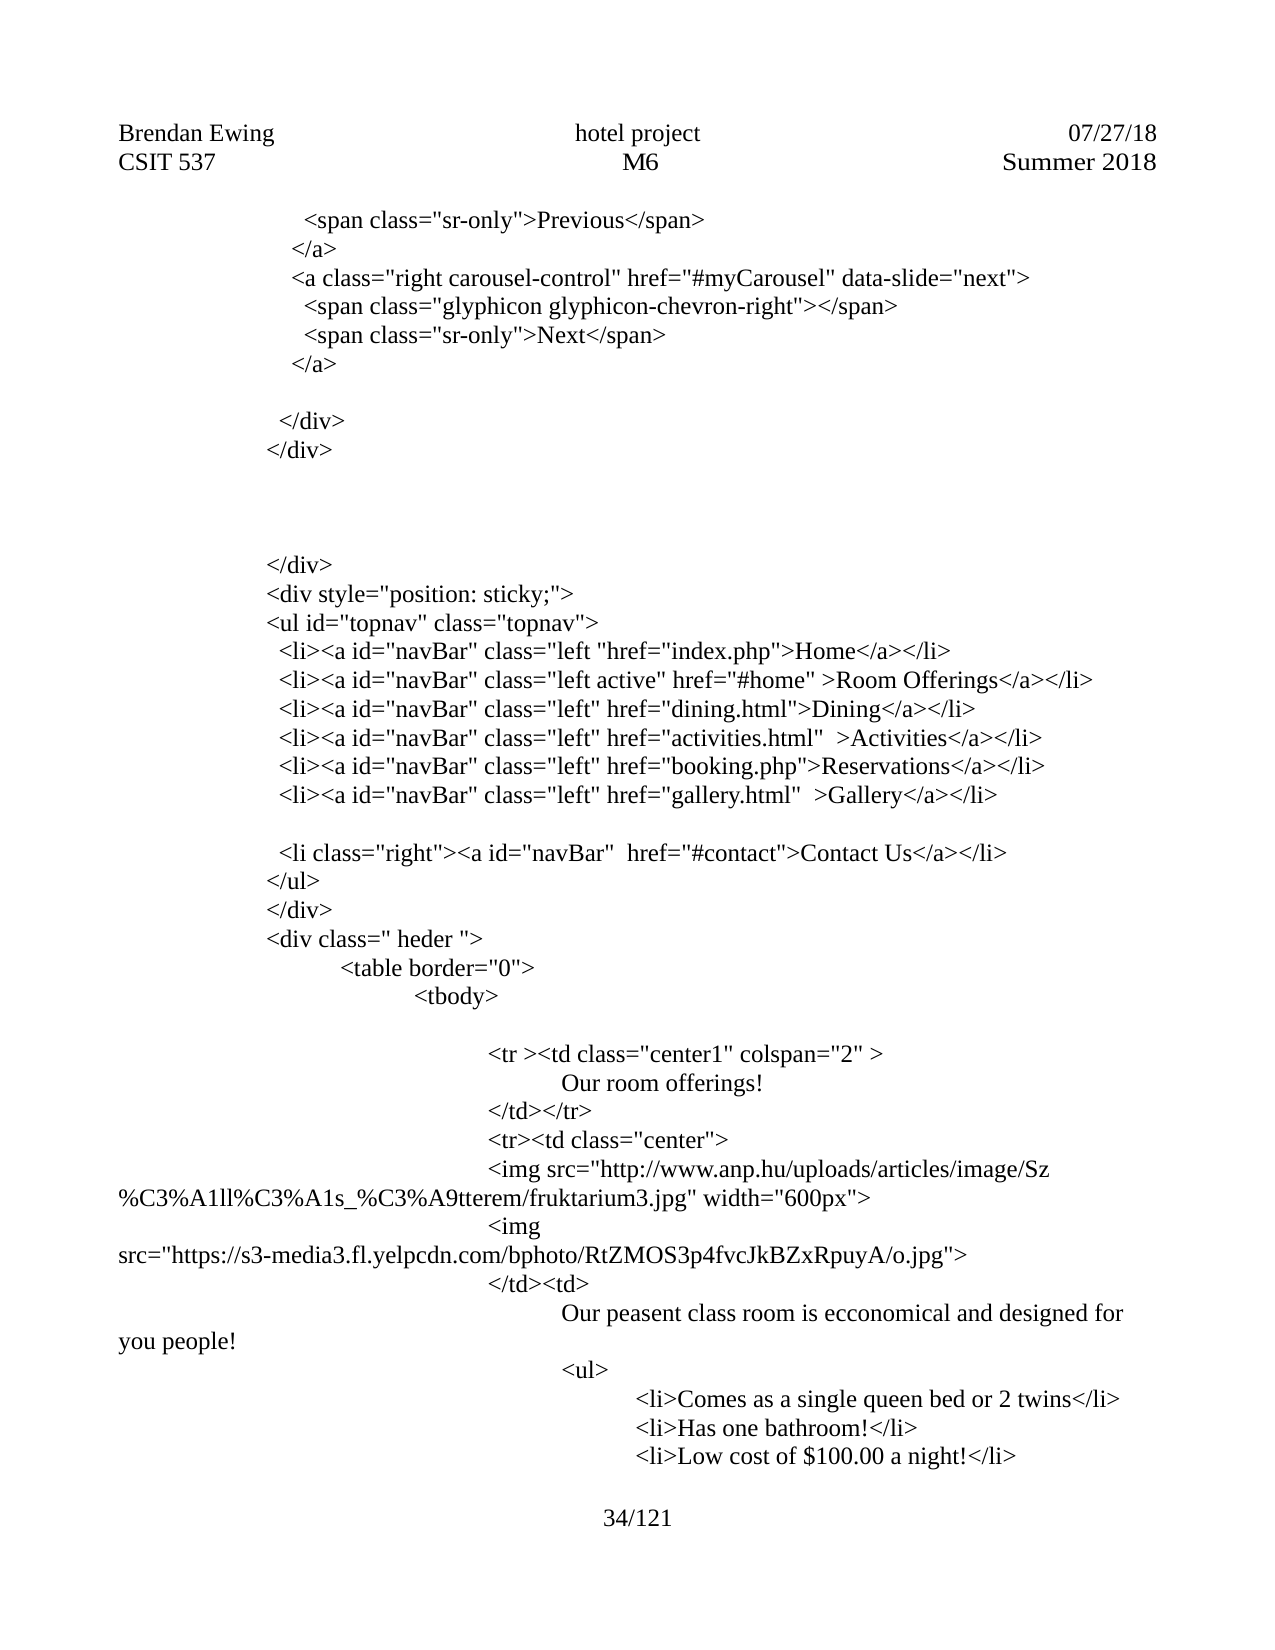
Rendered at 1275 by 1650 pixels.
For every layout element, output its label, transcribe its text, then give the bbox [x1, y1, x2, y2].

text <li><a id="navBar" class="left" href="booking.php">Reservations</a></li> [118, 751, 1157, 780]
text Our peasent class room is ecconomical and designed for you people! [118, 1298, 1157, 1355]
text <li class="right"><a id="navBar" href="#contact">Contact Us</a></li> [118, 838, 1157, 866]
text <tr><td class="center"> [118, 1125, 1157, 1154]
text </div> [118, 895, 1157, 924]
text <li>Has one bathroom!</li> [118, 1413, 1157, 1441]
text </div> [118, 550, 1157, 579]
text <span class="sr-only">Previous</span> [118, 205, 1157, 234]
text <div style="position: sticky;"> [118, 579, 1157, 608]
text <li>Low cost of $100.00 a night!</li> [118, 1441, 1157, 1470]
text </td><td> [118, 1269, 1157, 1298]
text <ul> [118, 1355, 1157, 1384]
text </td></tr> [118, 1096, 1157, 1125]
text <li><a id="navBar" class="left" href="activities.html" >Activities</a></li> [118, 723, 1157, 751]
text <li>Comes as a single queen bed or 2 twins</li> [118, 1384, 1157, 1413]
text <span class="sr-only">Next</span> [118, 320, 1157, 349]
text </div> [118, 406, 1157, 435]
text </div> [118, 435, 1157, 464]
text <li><a id="navBar" class="left active" href="#home" >Room Offerings</a></li> [118, 665, 1157, 694]
text </a> [118, 349, 1157, 378]
text <li><a id="navBar" class="left" href="dining.html">Dining</a></li> [118, 694, 1157, 723]
text <tr ><td class="center1" colspan="2" > [118, 1039, 1157, 1068]
text <ul id="topnav" class="topnav"> [118, 608, 1157, 636]
text </a> [118, 234, 1157, 263]
text <img src="http://www.anp.hu/uploads/articles/image/Sz%C3%A1ll%C3%A1s_%C3%A9tterem/fruktarium3.jpg" width="600px"> [118, 1154, 1157, 1211]
text <table border="0"> [118, 953, 1157, 981]
text Our room offerings! [118, 1068, 1157, 1096]
text <div class=" heder "> [118, 924, 1157, 953]
text <li><a id="navBar" class="left" href="gallery.html" >Gallery</a></li> [118, 780, 1157, 809]
text <img src="https://s3-media3.fl.yelpcdn.com/bphoto/RtZMOS3p4fvcJkBZxRpuyA/o.jpg"> [118, 1211, 1157, 1269]
text <a class="right carousel-control" href="#myCarousel" data-slide="next"> [118, 263, 1157, 291]
text <li><a id="navBar" class="left "href="index.php">Home</a></li> [118, 636, 1157, 665]
text </ul> [118, 866, 1157, 895]
text <span class="glyphicon glyphicon-chevron-right"></span> [118, 291, 1157, 320]
text <tbody> [118, 981, 1157, 1010]
